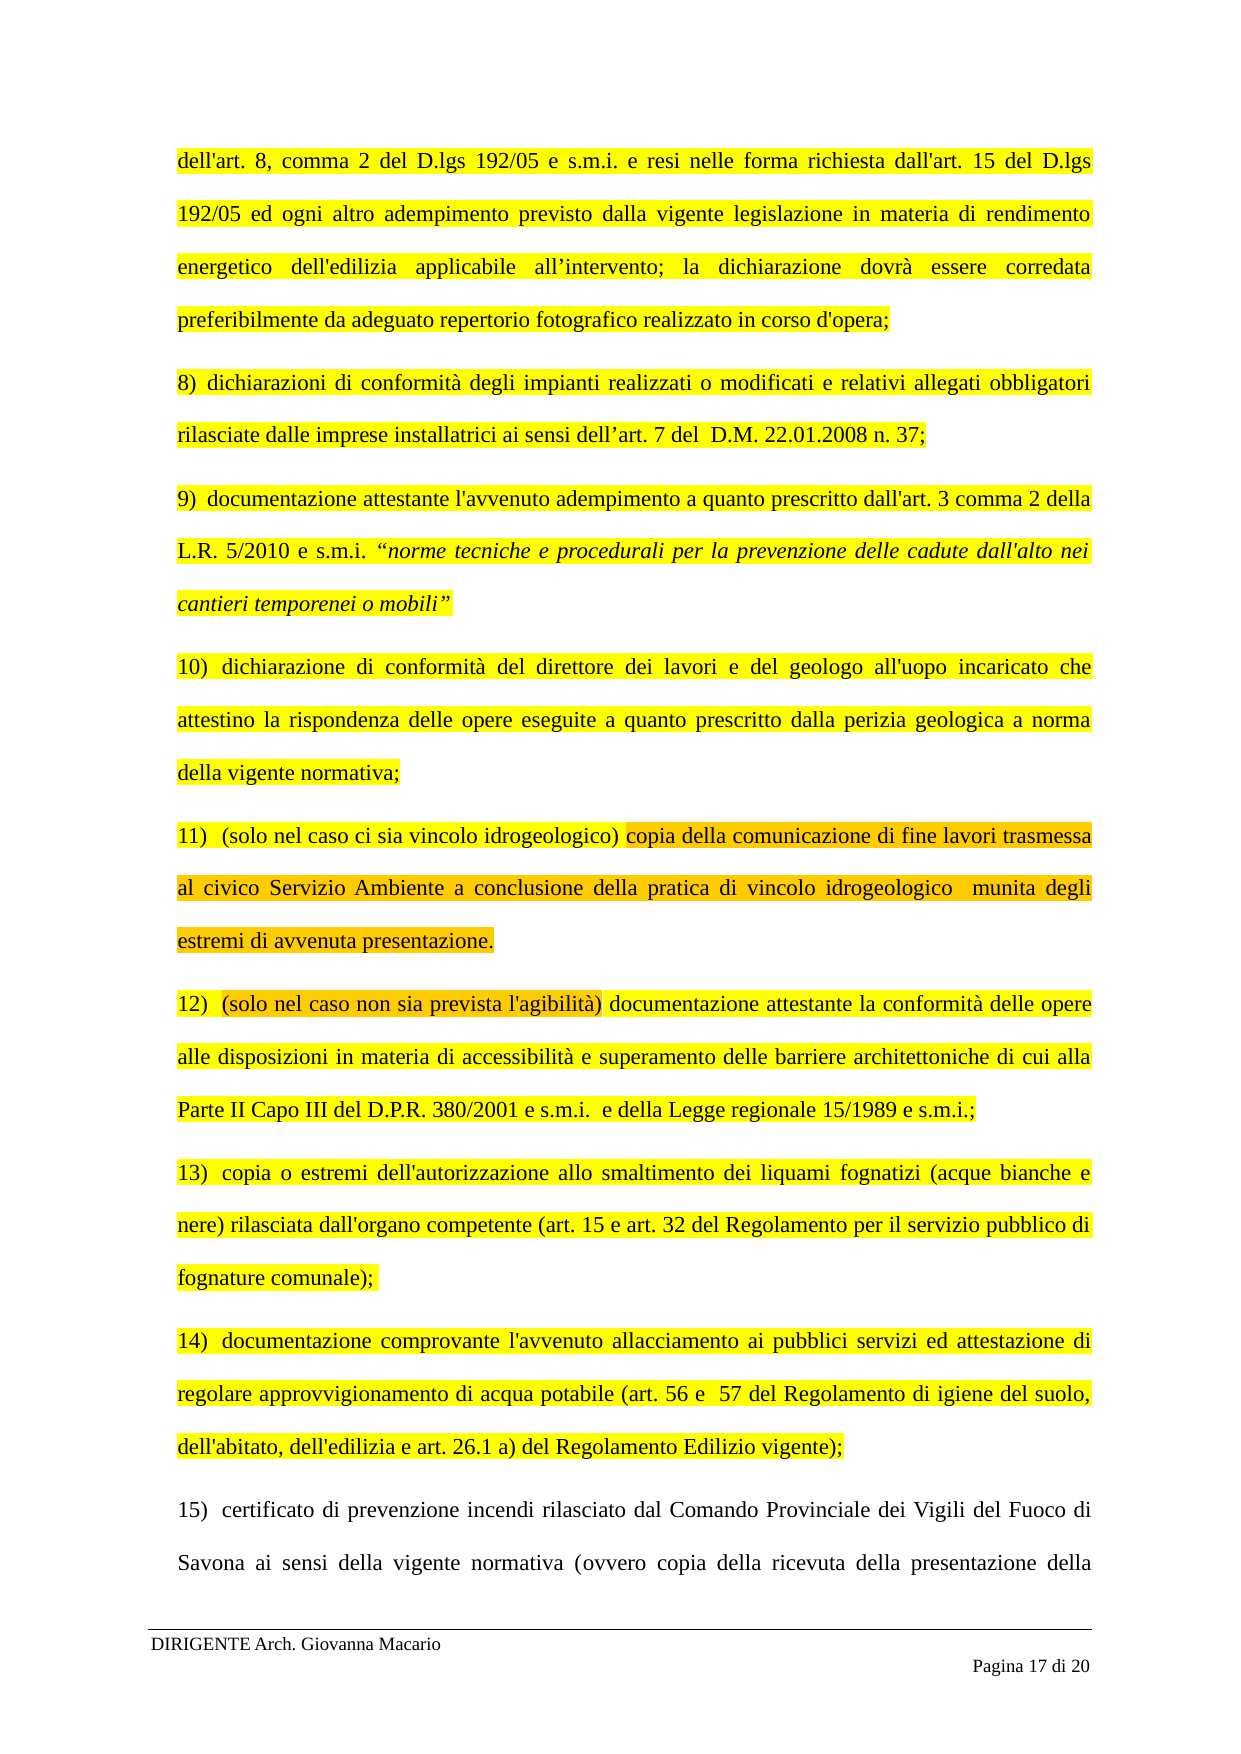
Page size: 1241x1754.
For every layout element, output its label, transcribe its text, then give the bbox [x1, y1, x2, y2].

list copia o estremi dell'autorizzazione allo smaltimento dei liquami fognatizi (acque bianche e nere) rilasciata dall'organo competente (art. 15 e art. 32 del Regolamento per il servizio pubblico di fognature comunale); [177, 1159, 1092, 1291]
list (solo nel caso non sia prevista l'agibilità) documentazione attestante la conformità delle opere alle disposizioni in materia di accessibilità e superamento delle barriere architettoniche di cui alla Parte II Capo III del D.P.R. 380/2001 e s.m.i. e della Legge regionale 15/1989 e s.m.i.; [177, 990, 1092, 1122]
list documentazione comprovante l'avvenuto allacciamento ai pubblici servizi ed attestazione di regolare approvvigionamento di acqua potabile (art. 56 e 57 del Regolamento di igiene del suolo, dell'abitato, dell'edilizia e art. 26.1 a) del Regolamento Edilizio vigente); [177, 1327, 1092, 1459]
list (solo nel caso ci sia vincolo idrogeologico) copia della comunicazione di fine lavori trasmessa al civico Servizio Ambiente a conclusione della pratica di vincolo idrogeologico munita degli estremi di avvenuta presentazione. [177, 822, 1092, 953]
list documentazione attestante l'avvenuto adempimento a quanto prescritto dall'art. 3 comma 2 della L.R. 5/2010 e s.m.i. “norme tecniche e procedurali per la prevenzione delle cadute dall'alto nei cantieri temporenei o mobili” [177, 485, 1092, 616]
list dell'art. 8, comma 2 del D.lgs 192/05 e s.m.i. e resi nelle forma richiesta dall'art. 15 del D.lgs 192/05 ed ogni altro adempimento previsto dalla vigente legislazione in materia di rendimento energetico dell'edilizia applicabile all’intervento; la dichiarazione dovrà essere corredata preferibilmente da adeguato repertorio fotografico realizzato in corso d'opera; [177, 148, 1092, 332]
list dichiarazione di conformità del direttore dei lavori e del geologo all'uopo incaricato che attestino la rispondenza delle opere eseguite a quanto prescritto dalla perizia geologica a norma della vigente normativa; [177, 653, 1092, 785]
list dichiarazioni di conformità degli impianti realizzati o modificati e relativi allegati obbligatori rilasciate dalle imprese installatrici ai sensi dell’art. 7 del D.M. 22.01.2008 n. 37; [177, 369, 1092, 448]
list certificato di prevenzione incendi rilasciato dal Comando Provinciale dei Vigili del Fuoco di Savona ai sensi della vigente normativa (ovvero copia della ricevuta della presentazione della [177, 1496, 1092, 1575]
